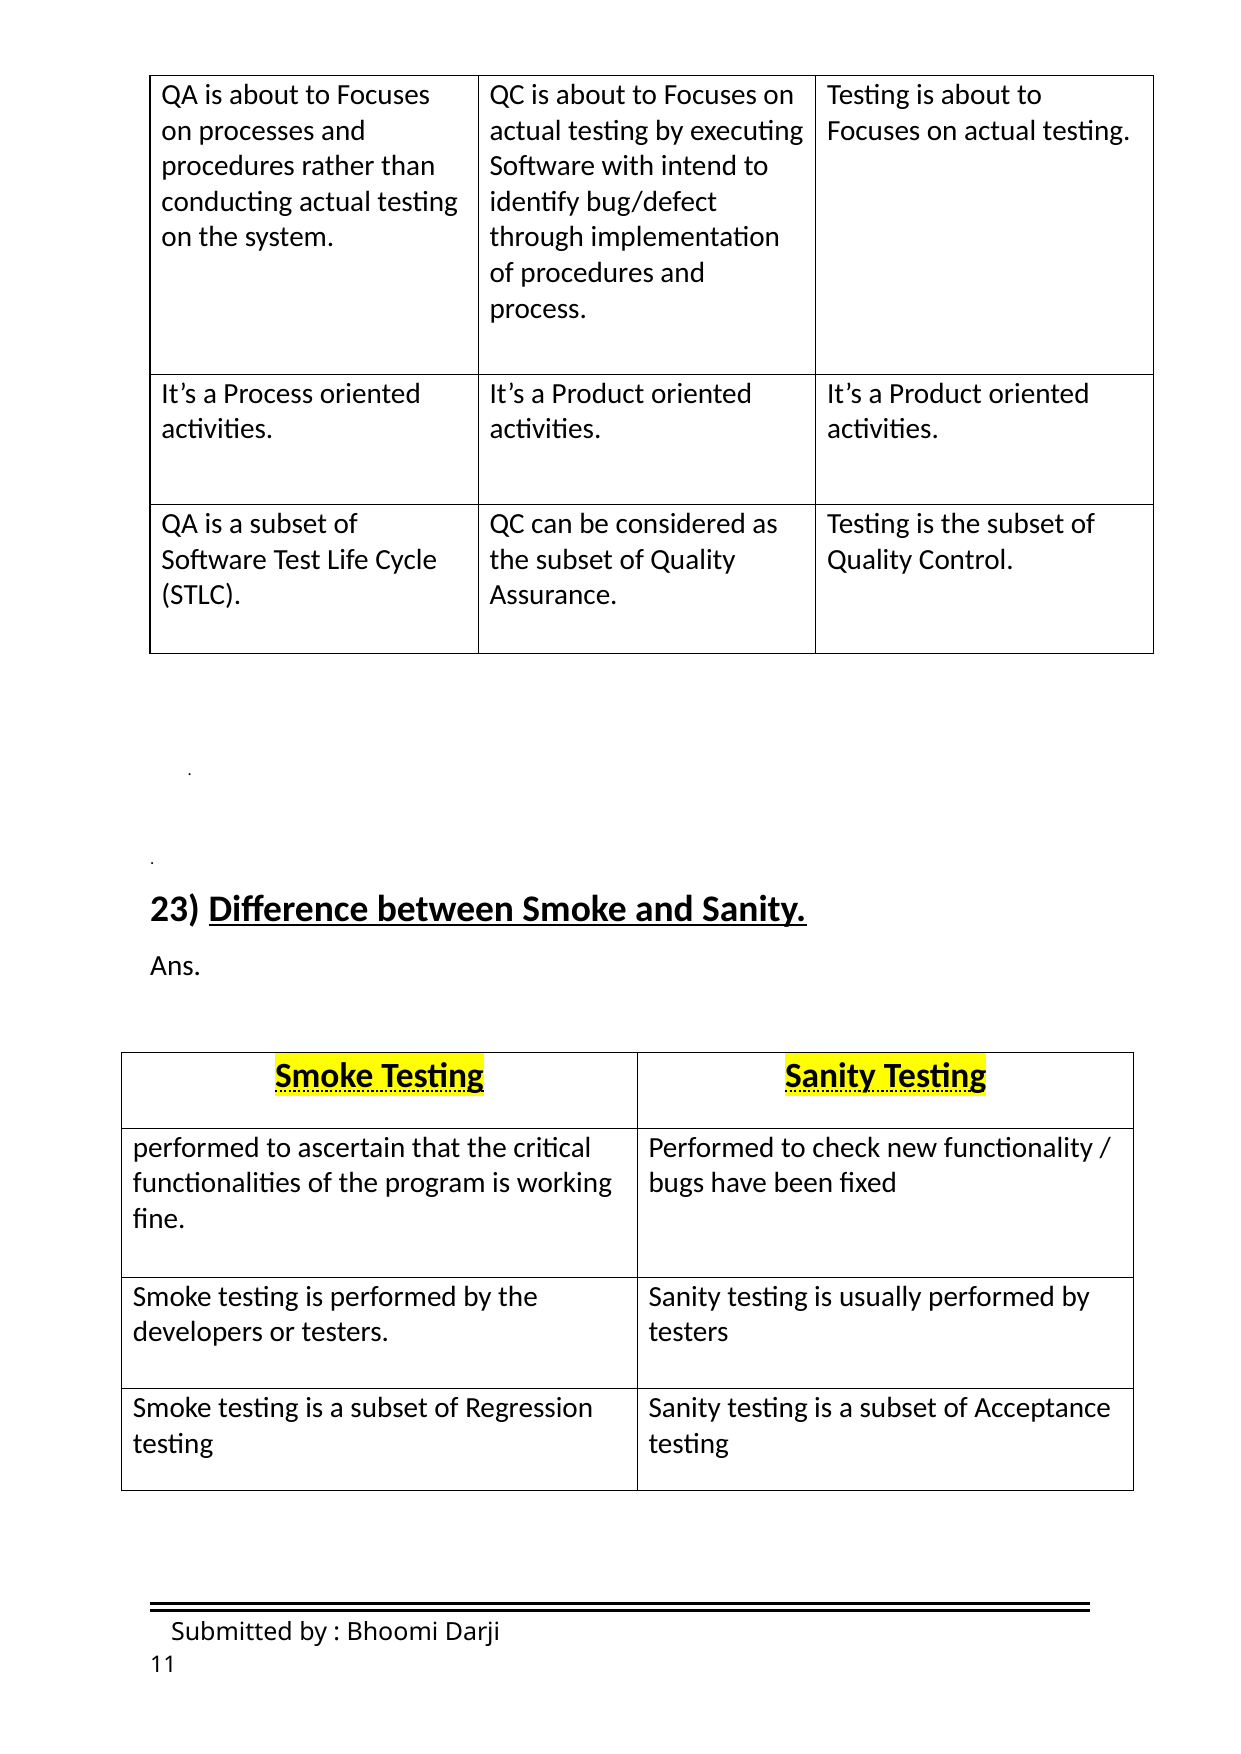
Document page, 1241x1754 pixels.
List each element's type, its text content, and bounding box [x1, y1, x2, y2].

table_header Sanity Testing [638, 1053, 1133, 1128]
text Ans. [150, 947, 1090, 983]
table_cell Performed to check new functionality / bugs have been fixed [638, 1129, 1133, 1277]
table_cell Smoke testing is a subset of Regression testing [122, 1389, 637, 1490]
text . [187, 759, 1090, 779]
table_cell Sanity testing is a subset of Acceptance testing [638, 1389, 1133, 1490]
table_header Smoke Testing [122, 1053, 637, 1128]
table_cell QC is about to Focuses on actual testing by executing Software with intend to identify bug/defect through implementation of procedures and process. [479, 76, 815, 374]
table_cell QC can be considered as the subset of Quality Assurance. [479, 505, 815, 653]
table_cell QA is a subset of Software Test Life Cycle (STLC). [151, 505, 478, 653]
text . [150, 848, 1090, 868]
table_cell Smoke testing is performed by the developers or testers. [122, 1278, 637, 1388]
table_cell performed to ascertain that the critical functionalities of the program is working fine. [122, 1129, 637, 1277]
table_cell QA is about to Focuses on processes and procedures rather than conducting actual testing on the system. [151, 76, 478, 374]
table_cell It’s a Product oriented activities. [816, 375, 1153, 504]
table_cell It’s a Process oriented activities. [151, 375, 478, 504]
table_cell Testing is the subset of Quality Control. [816, 505, 1153, 653]
text 23) Difference between Smoke and Sanity. [150, 885, 1090, 931]
table_cell Sanity testing is usually performed by testers [638, 1278, 1133, 1388]
table_cell It’s a Product oriented activities. [479, 375, 815, 504]
table_cell Testing is about to Focuses on actual testing. [816, 76, 1153, 374]
